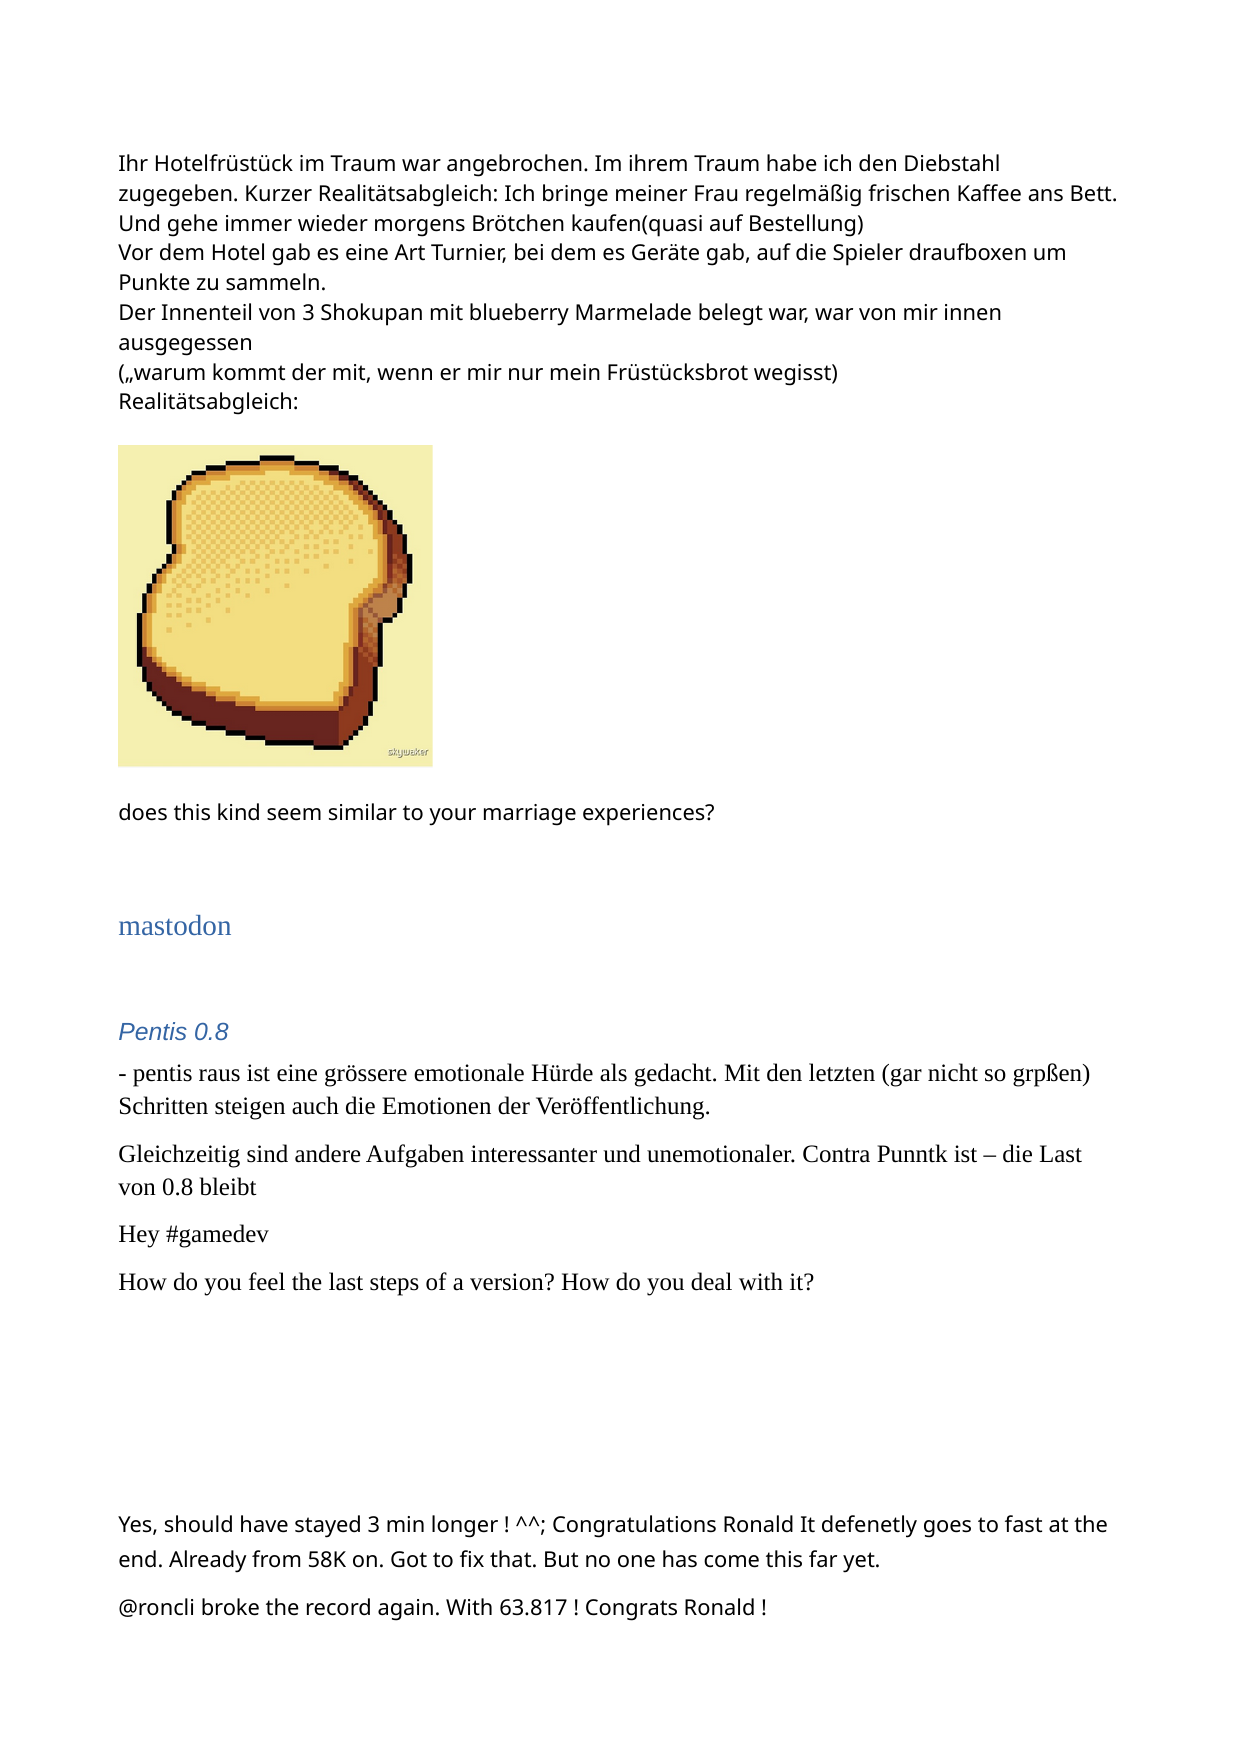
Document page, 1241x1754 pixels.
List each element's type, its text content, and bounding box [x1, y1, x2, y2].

text @roncli broke the record again. With 63.817 ! Congrats Ronald ! [118, 1592, 1122, 1622]
text Realitätsabgleich: [118, 386, 1122, 416]
text does this kind seem similar to your marriage experiences? [118, 797, 1122, 827]
text Vor dem Hotel gab es eine Art Turnier, bei dem es Geräte gab, auf die Spieler draufboxen um Punkte zu sammeln. [118, 237, 1122, 297]
text Yes, should have stayed 3 min longer ! ^^; Congratulations Ronald It defenetly goes to fast at the end. Already from 58K on. Got to fix that. But no one has come this far yet. [118, 1509, 1122, 1573]
text Hey #gamedev [118, 1219, 1122, 1248]
subtitle mastodon [118, 908, 1122, 941]
text How do you feel the last steps of a version? How do you deal with it? [118, 1267, 1122, 1296]
picture [118, 445, 433, 768]
text („warum kommt der mit, wenn er mir nur mein Früstücksbrot wegisst) [118, 356, 1122, 386]
text - pentis raus ist eine grössere emotionale Hürde als gedacht. Mit den letzten (gar nicht so grpßen) Schritten steigen auch die Emotionen der Veröffentlichung. [118, 1058, 1122, 1120]
subtitle Pentis 0.8 [118, 1017, 1122, 1046]
text Der Innenteil von 3 Shokupan mit blueberry Marmelade belegt war, war von mir innen ausgegessen [118, 297, 1122, 356]
text Gleichzeitig sind andere Aufgaben interessanter und unemotionaler. Contra Punntk ist – die Last von 0.8 bleibt [118, 1139, 1122, 1200]
text Ihr Hotelfrüstück im Traum war angebrochen. Im ihrem Traum habe ich den Diebstahl zugegeben. Kurzer Realitätsabgleich: Ich bringe meiner Frau regelmäßig frischen Kaffee ans Bett. Und gehe immer wieder morgens Brötchen kaufen(quasi auf Bestellung) [118, 148, 1122, 237]
